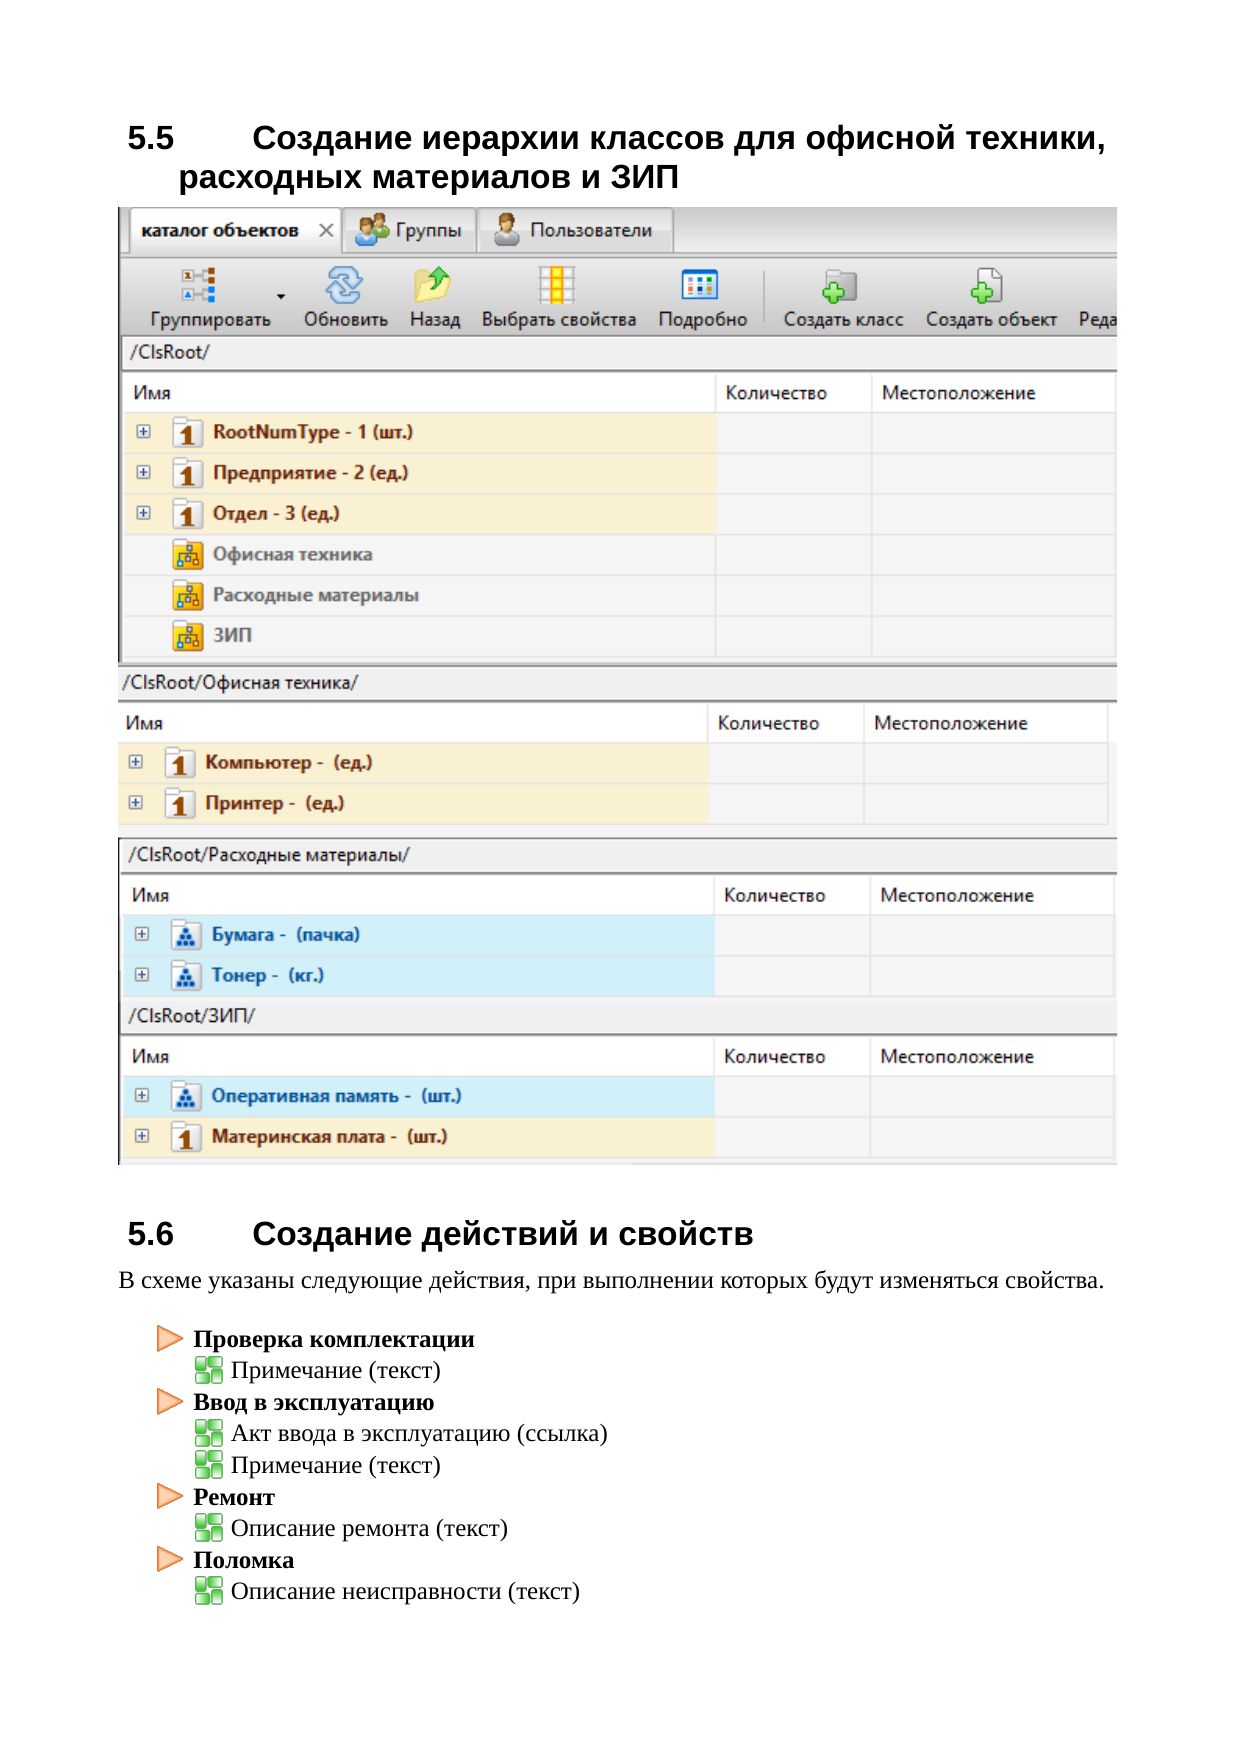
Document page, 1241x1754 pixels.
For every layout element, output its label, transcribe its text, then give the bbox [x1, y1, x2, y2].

picture [156, 1544, 187, 1574]
picture [156, 1323, 187, 1354]
picture [194, 1355, 224, 1385]
picture [194, 1449, 224, 1480]
list Проверка комплектации [156, 1322, 1122, 1354]
picture [194, 1418, 224, 1448]
list Поломка [156, 1543, 1122, 1575]
subtitle Создание действий и свойств [118, 1214, 1122, 1252]
picture [194, 1575, 224, 1606]
list Примечание (текст) [224, 1449, 1122, 1480]
list Ввод в эксплуатацию [187, 1386, 1122, 1417]
list Описание ремонта (текст) [224, 1512, 1122, 1543]
list Ремонт [156, 1480, 1122, 1512]
list Примечание (текст) [193, 1354, 1122, 1386]
picture [118, 207, 1118, 1165]
picture [156, 1386, 187, 1417]
text В схеме указаны следующие действия, при выполнении которых будут изменяться свойства. [118, 1265, 1122, 1294]
subtitle Создание иерархии классов для офисной техники, расходных материалов и ЗИП [118, 118, 1122, 195]
picture [194, 1512, 224, 1543]
picture [156, 1481, 187, 1511]
list Описание неисправности (текст) [193, 1575, 1122, 1607]
list Акт ввода в эксплуатацию (ссылка) [193, 1417, 1122, 1449]
